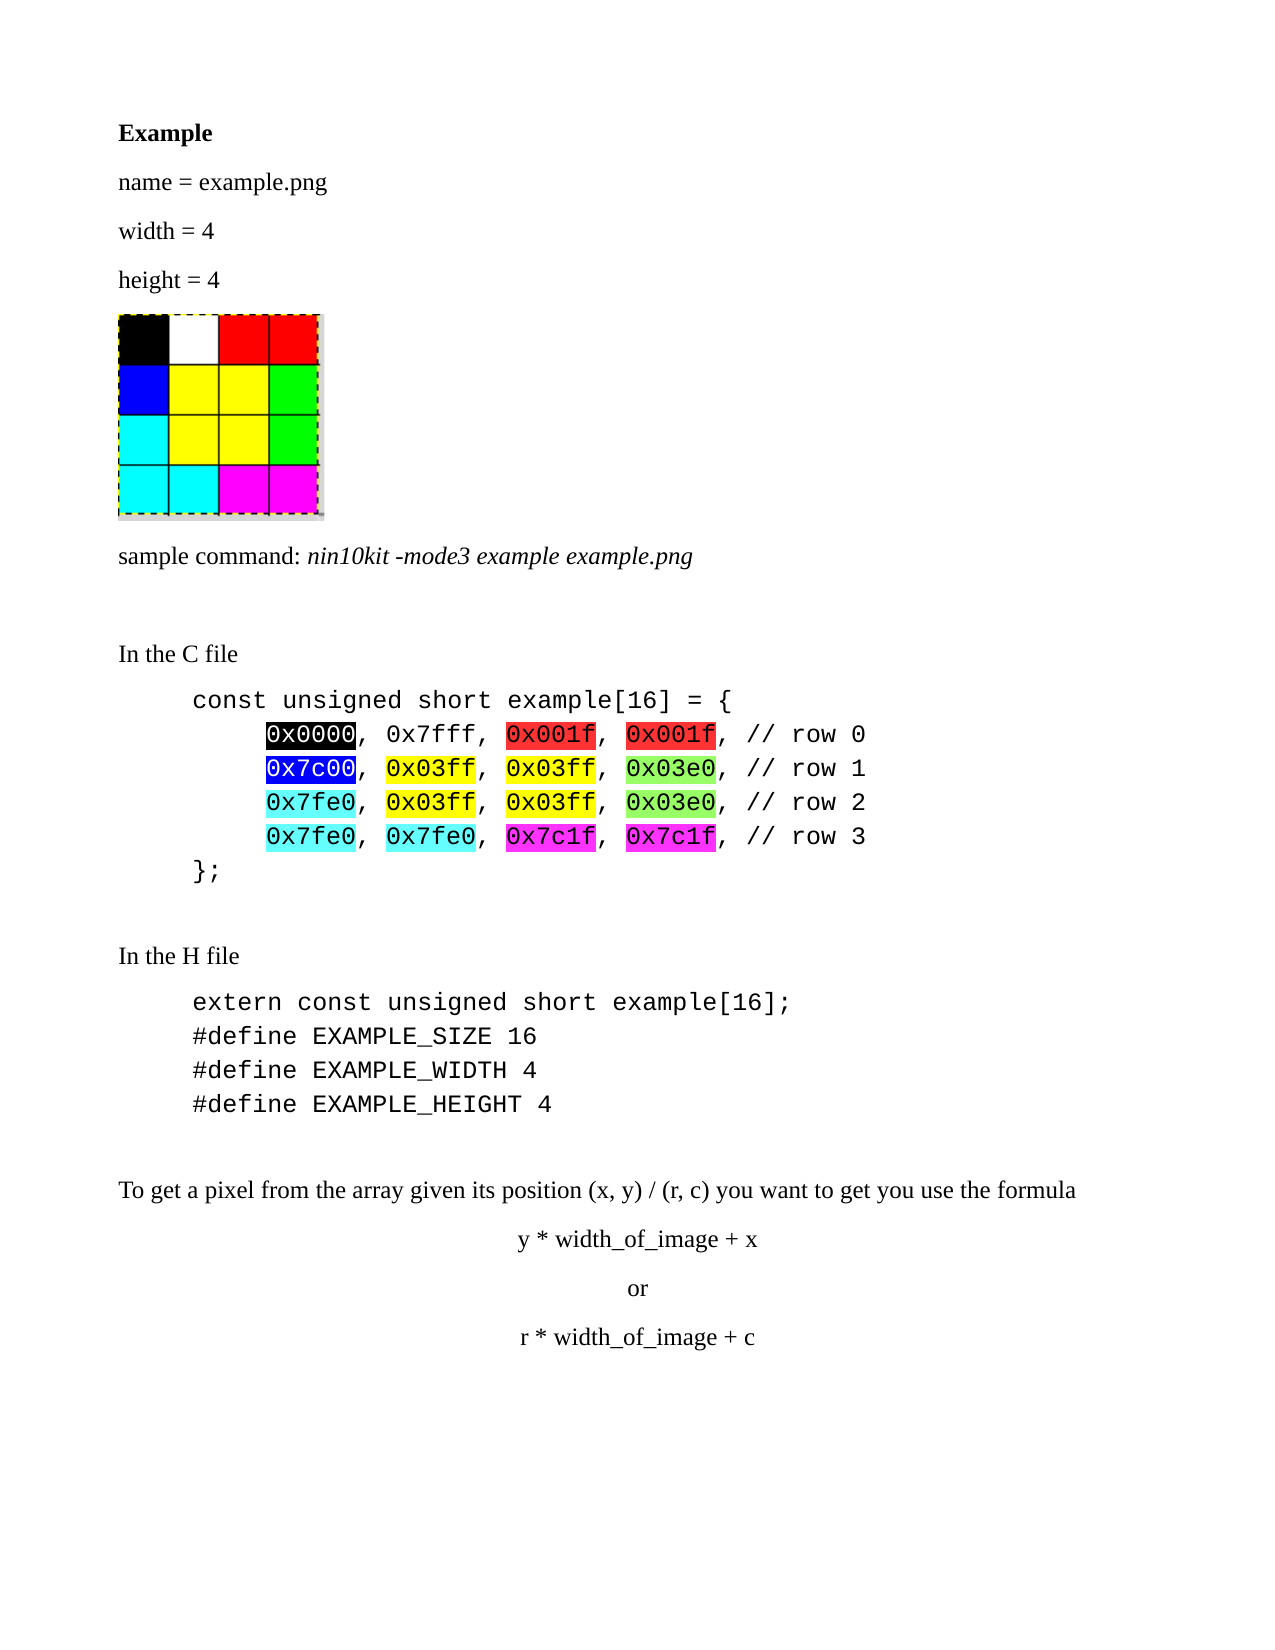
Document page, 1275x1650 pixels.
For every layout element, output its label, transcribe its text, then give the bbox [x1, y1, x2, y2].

text In the C file [118, 639, 1157, 668]
text name = example.png [118, 167, 1157, 196]
text sample command: nin10kit -mode3 example example.png [118, 541, 1157, 570]
text #define EXAMPLE_SIZE 16 [118, 1024, 1157, 1052]
text #define EXAMPLE_WIDTH 4 [118, 1058, 1157, 1086]
text extern const unsigned short example[16]; [118, 990, 1157, 1018]
text Example [118, 118, 1157, 147]
text In the H file [118, 941, 1157, 970]
text const unsigned short example[16] = { [192, 688, 1157, 716]
text 0x0000, 0x7fff, 0x001f, 0x001f, // row 0 [192, 722, 1157, 750]
text height = 4 [118, 265, 1157, 294]
text width = 4 [118, 216, 1157, 245]
text 0x7c00, 0x03ff, 0x03ff, 0x03e0, // row 1 [192, 756, 1157, 784]
text }; [192, 858, 1157, 886]
text or [118, 1273, 1157, 1302]
picture [118, 314, 325, 521]
text y * width_of_image + x [118, 1224, 1157, 1253]
text 0x7fe0, 0x03ff, 0x03ff, 0x03e0, // row 2 [192, 790, 1157, 818]
text 0x7fe0, 0x7fe0, 0x7c1f, 0x7c1f, // row 3 [192, 824, 1157, 852]
text #define EXAMPLE_HEIGHT 4 [118, 1092, 1157, 1120]
text To get a pixel from the array given its position (x, y) / (r, c) you want to get you use the formula [118, 1175, 1157, 1204]
text r * width_of_image + c [118, 1322, 1157, 1351]
